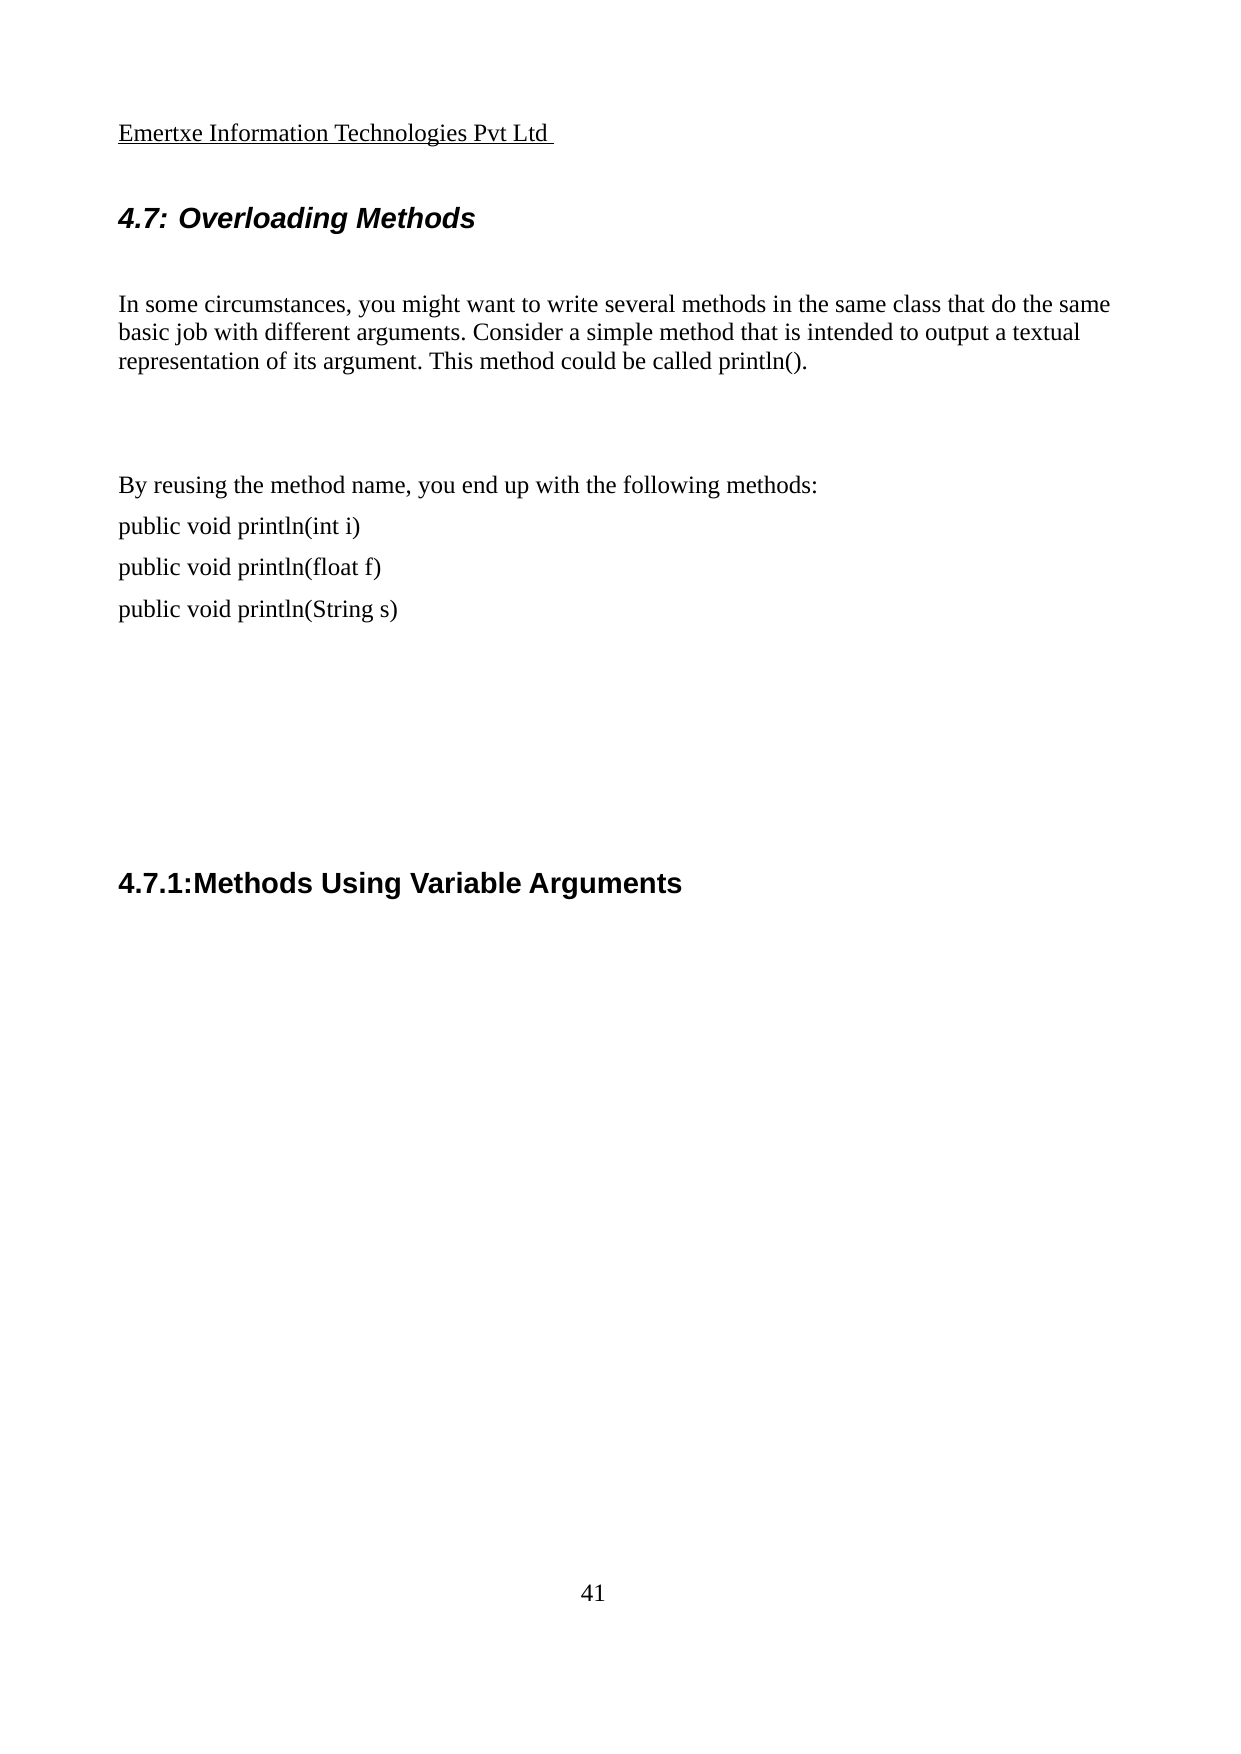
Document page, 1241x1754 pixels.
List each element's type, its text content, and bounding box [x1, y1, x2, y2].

text In some circumstances, you might want to write several methods in the same class that do the same basic job with different arguments. Consider a simple method that is intended to output a textual representation of its argument. This method could be called println(). [118, 289, 1122, 375]
text public void println(int i) [118, 511, 1122, 540]
subtitle Overloading Methods [118, 201, 1122, 235]
text By reusing the method name, you end up with the following methods: [118, 470, 1122, 499]
text public void println(float f) [118, 552, 1122, 581]
subtitle Methods Using Variable Arguments [118, 866, 1122, 900]
text public void println(String s) [118, 594, 1122, 622]
